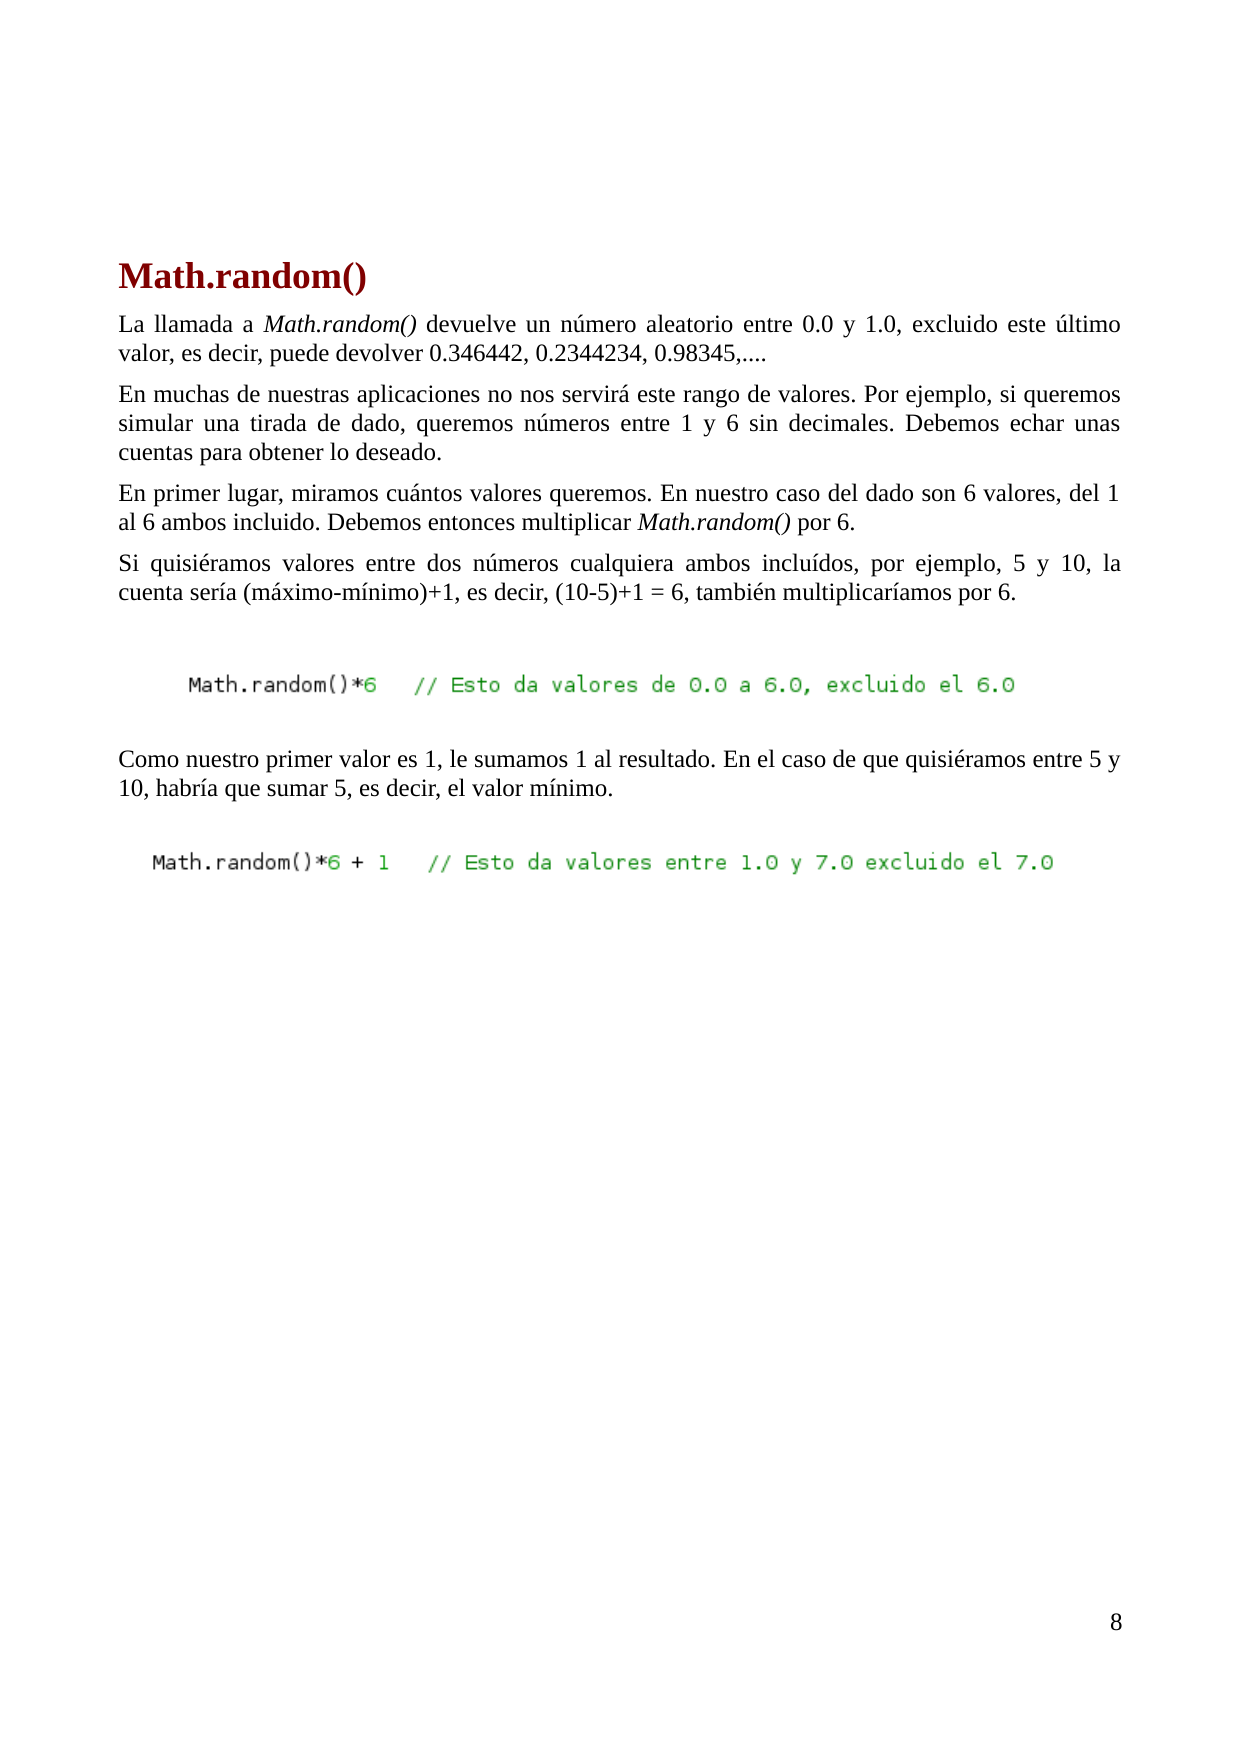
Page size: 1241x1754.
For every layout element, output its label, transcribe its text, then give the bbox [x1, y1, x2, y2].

text En primer lugar, miramos cuántos valores queremos. En nuestro caso del dado son 6 valores, del 1 al 6 ambos incluido. Debemos entonces multiplicar Math.random() por 6. [118, 478, 1122, 536]
picture [182, 659, 1058, 716]
text En muchas de nuestras aplicaciones no nos servirá este rango de valores. Por ejemplo, si queremos simular una tirada de dado, queremos números entre 1 y 6 sin decimales. Debemos echar unas cuentas para obtener lo deseado. [118, 379, 1122, 466]
text La llamada a Math.random() devuelve un número aleatorio entre 0.0 y 1.0, excluido este último valor, es decir, puede devolver 0.346442, 0.2344234, 0.98345,.... [118, 309, 1122, 367]
subtitle Math.random() [118, 254, 1122, 297]
picture [149, 843, 1092, 887]
text Si quisiéramos valores entre dos números cualquiera ambos incluídos, por ejemplo, 5 y 10, la cuenta sería (máximo-mínimo)+1, es decir, (10-5)+1 = 6, también multiplicaríamos por 6. [118, 548, 1122, 606]
text Como nuestro primer valor es 1, le sumamos 1 al resultado. En el caso de que quisiéramos entre 5 y 10, habría que sumar 5, es decir, el valor mínimo. [118, 744, 1122, 802]
